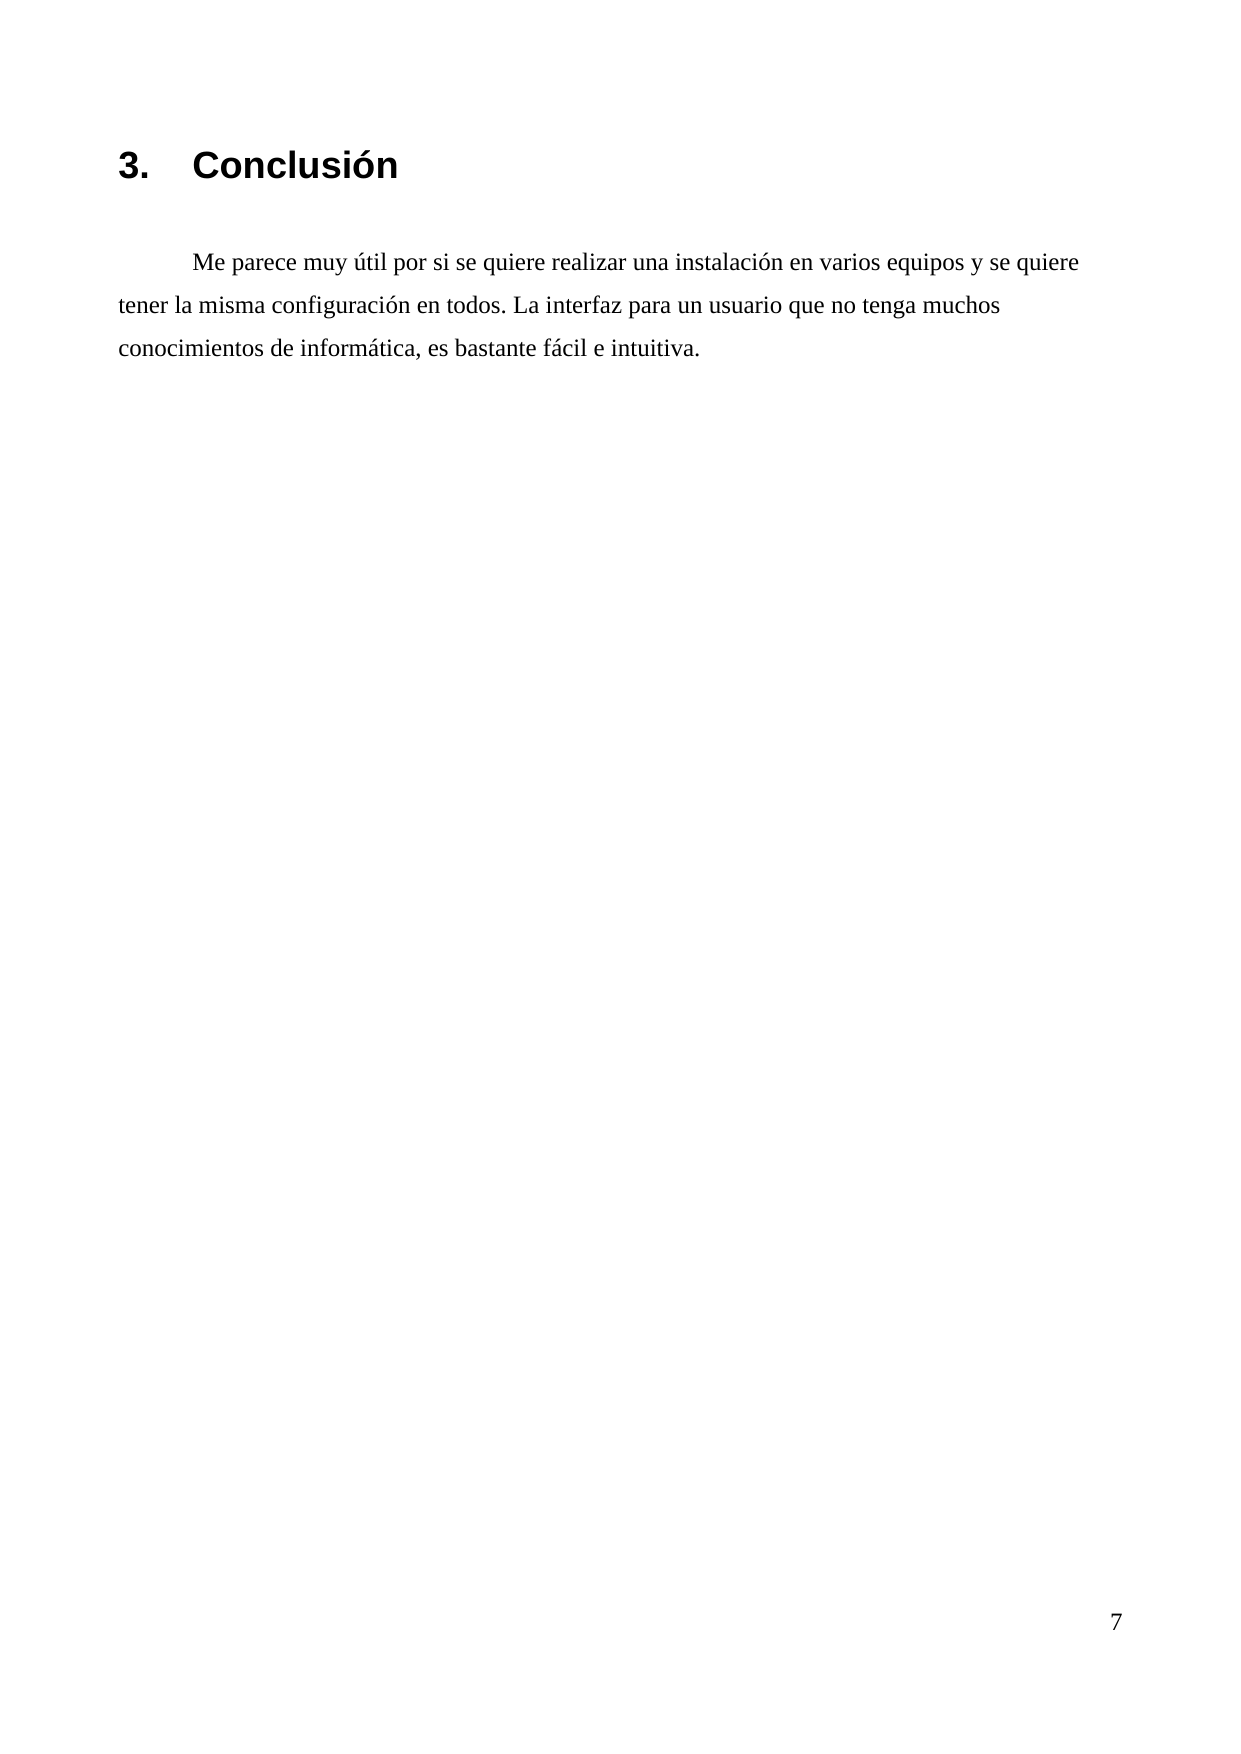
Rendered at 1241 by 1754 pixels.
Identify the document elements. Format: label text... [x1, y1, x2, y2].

subtitle Conclusión [118, 143, 1122, 187]
text Me parece muy útil por si se quiere realizar una instalación en varios equipos y se quiere tener la misma configuración en todos. La interfaz para un usuario que no tenga muchos conocimientos de informática, es bastante fácil e intuitiva. [118, 247, 1122, 362]
